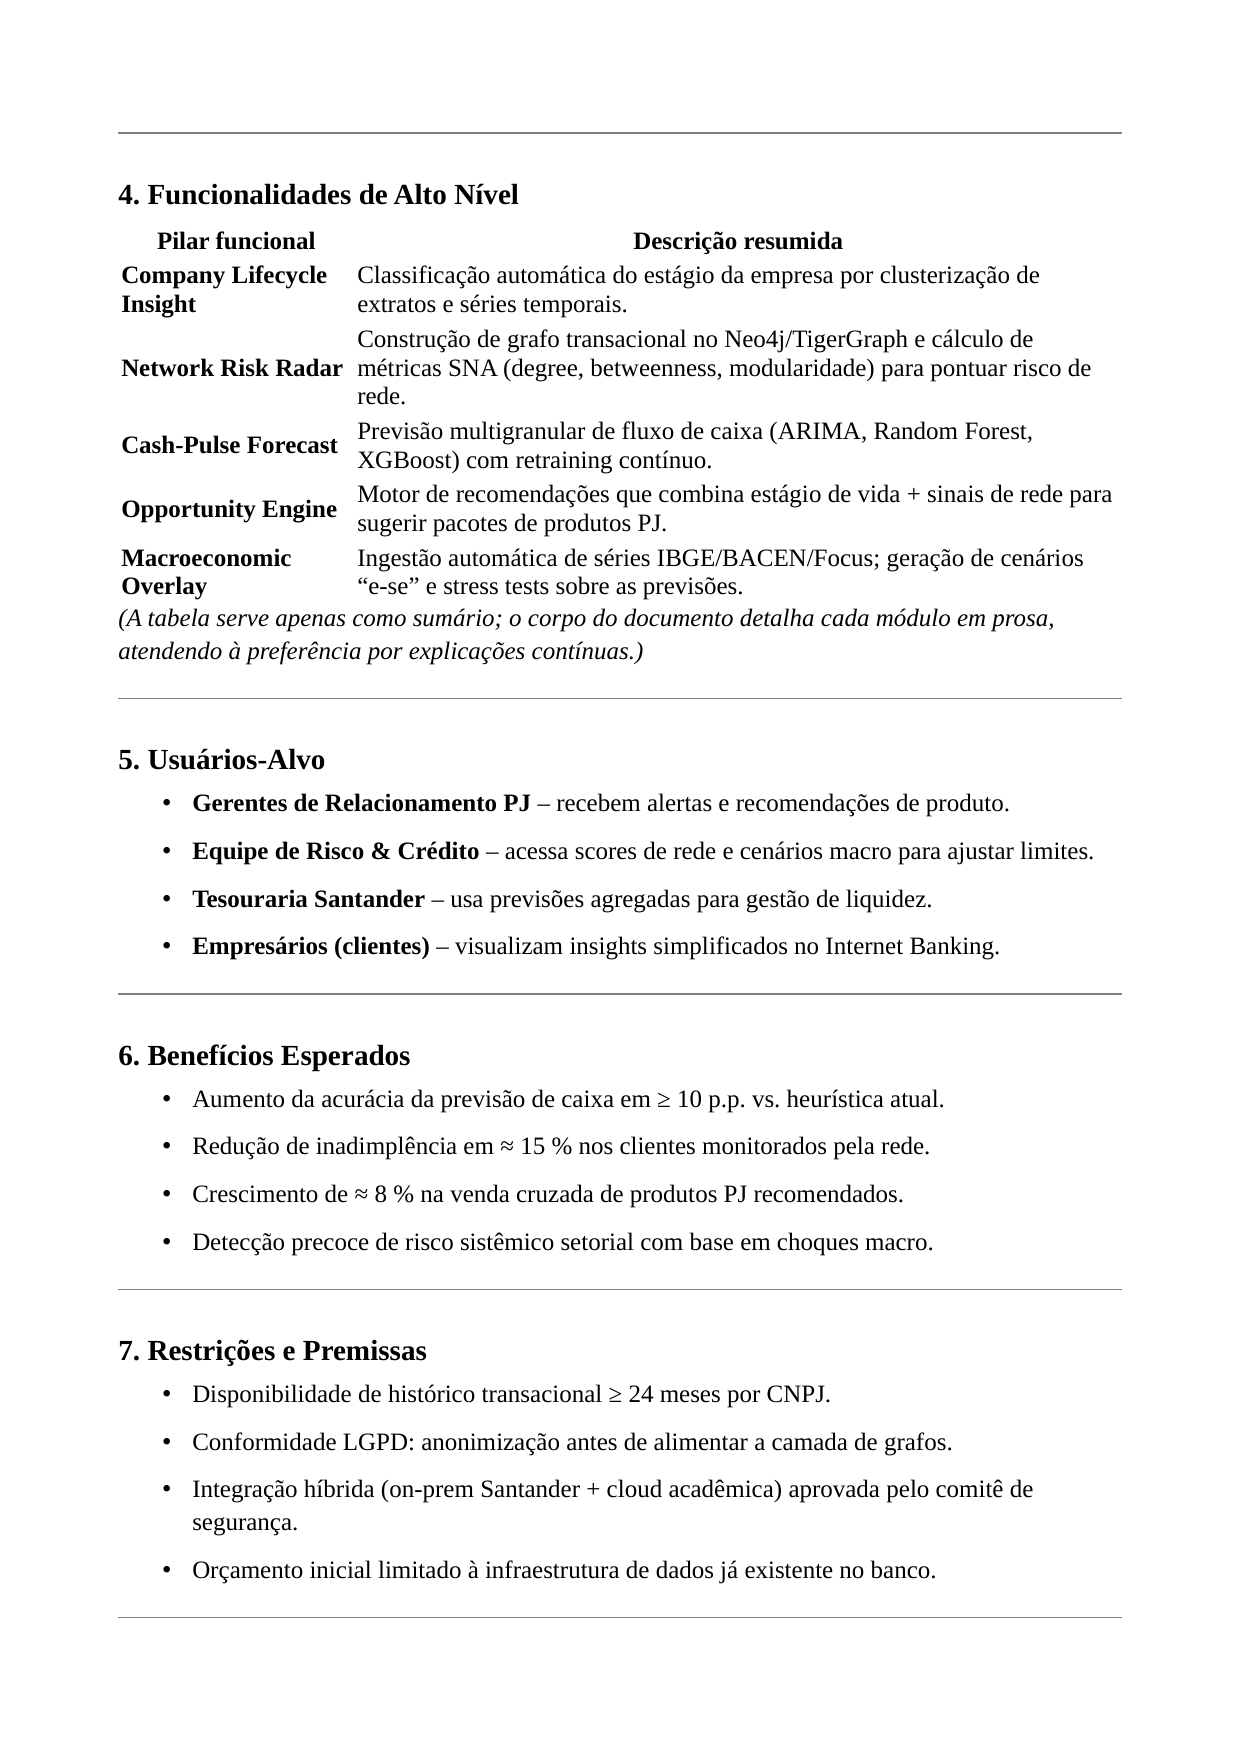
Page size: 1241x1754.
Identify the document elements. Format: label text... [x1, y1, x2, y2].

subtitle 4. Funcionalidades de Alto Nível [118, 177, 1122, 211]
table_cell Opportunity Engine [118, 476, 354, 540]
list Gerentes de Relacionamento PJ – recebem alertas e recomendações de produto. [162, 788, 1122, 817]
list Equipe de Risco & Crédito – acessa scores de rede e cenários macro para ajustar limites. [162, 836, 1122, 865]
list Conformidade LGPD: anonimização antes de alimentar a camada de grafos. [162, 1427, 1122, 1456]
subtitle 6. Benefícios Esperados [118, 1038, 1122, 1071]
list Detecção precoce de risco sistêmico setorial com base em choques macro. [162, 1227, 1122, 1255]
table_header Pilar funcional [118, 223, 354, 258]
table_cell Classificação automática do estágio da empresa por clusterização de extratos e séries temporais. [354, 258, 1122, 321]
list Tesouraria Santander – usa previsões agregadas para gestão de liquidez. [162, 884, 1122, 912]
table_cell Previsão multigranular de fluxo de caixa (ARIMA, Random Forest, XGBoost) com retraining contínuo. [354, 413, 1122, 476]
subtitle 7. Restrições e Premissas [118, 1333, 1122, 1367]
table_cell Ingestão automática de séries IBGE/BACEN/Focus; geração de cenários “e-se” e stress tests sobre as previsões. [354, 540, 1122, 603]
table_cell Construção de grafo transacional no Neo4j/TigerGraph e cálculo de métricas SNA (degree, betweenness, modularidade) para pontuar risco de rede. [354, 321, 1122, 413]
list Orçamento inicial limitado à infraestrutura de dados já existente no banco. [162, 1555, 1122, 1584]
table_cell Motor de recomendações que combina estágio de vida + sinais de rede para sugerir pacotes de produtos PJ. [354, 476, 1122, 540]
table_cell Macroeconomic Overlay [118, 540, 354, 603]
list Integração híbrida (on-prem Santander + cloud acadêmica) aprovada pelo comitê de segurança. [162, 1474, 1122, 1536]
subtitle 5. Usuários-Alvo [118, 742, 1122, 776]
text (A tabela serve apenas como sumário; o corpo do documento detalha cada módulo em prosa, atendendo à preferência por explicações contínuas.) [118, 603, 1122, 665]
list Disponibilidade de histórico transacional ≥ 24 meses por CNPJ. [162, 1379, 1122, 1408]
list Crescimento de ≈ 8 % na venda cruzada de produtos PJ recomendados. [162, 1179, 1122, 1208]
table_header Descrição resumida [354, 223, 1122, 258]
list Aumento da acurácia da previsão de caixa em ≥ 10 p.p. vs. heurística atual. [162, 1084, 1122, 1113]
list Empresários (clientes) – visualizam insights simplificados no Internet Banking. [162, 931, 1122, 960]
table_cell Company Lifecycle Insight [118, 258, 354, 321]
table_cell Network Risk Radar [118, 321, 354, 413]
table_cell Cash-Pulse Forecast [118, 413, 354, 476]
list Redução de inadimplência em ≈ 15 % nos clientes monitorados pela rede. [162, 1131, 1122, 1160]
